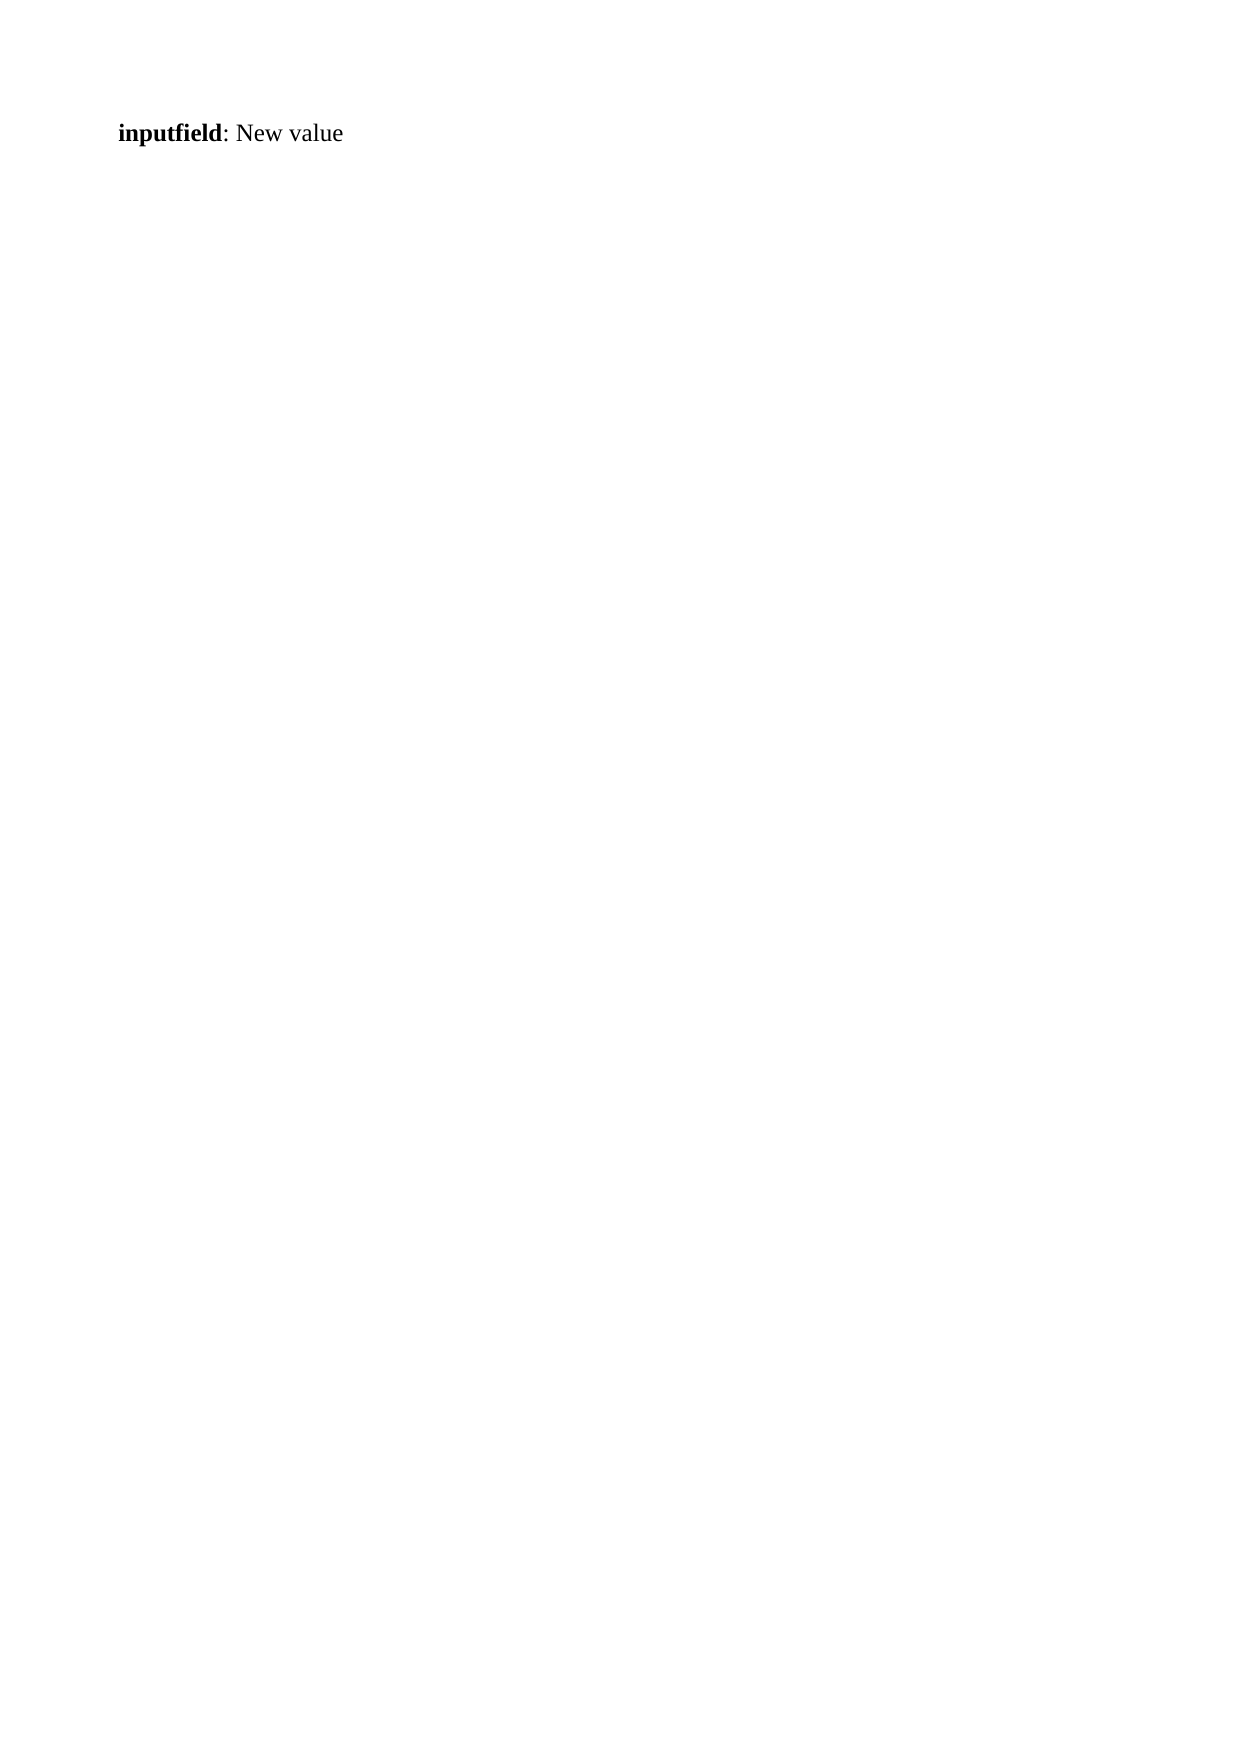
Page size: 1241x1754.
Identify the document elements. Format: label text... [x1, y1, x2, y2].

text inputfield: New value [118, 118, 1122, 147]
